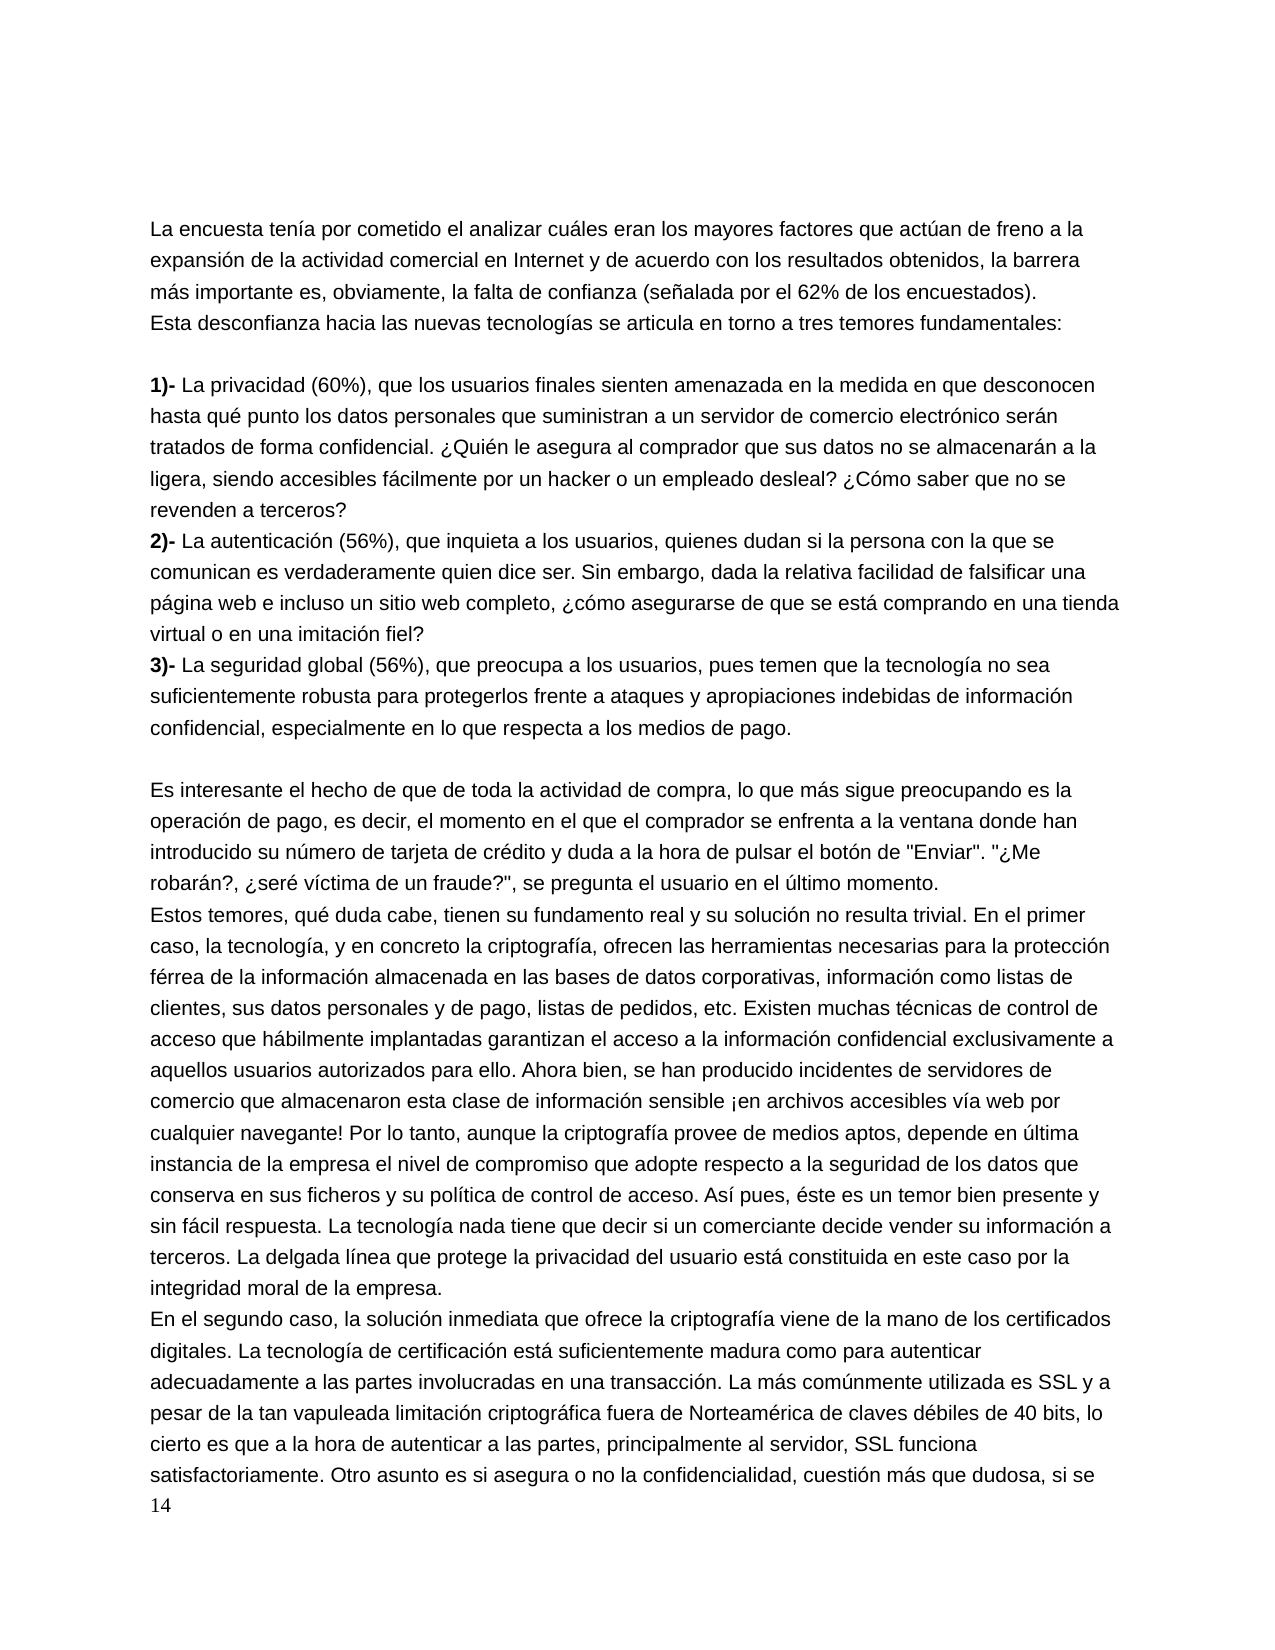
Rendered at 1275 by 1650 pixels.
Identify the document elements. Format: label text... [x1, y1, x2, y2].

text 1)- La privacidad (60%), que los usuarios finales sienten amenazada en la medida en que desconocen hasta qué punto los datos personales que suministran a un servidor de comercio electrónico serán tratados de forma confidencial. ¿Quién le asegura al comprador que sus datos no se almacenarán a la ligera, siendo accesibles fácilmente por un hacker o un empleado desleal? ¿Cómo saber que no se revenden a terceros? [150, 373, 1125, 521]
text Estos temores, qué duda cabe, tienen su fundamento real y su solución no resulta trivial. En el primer caso, la tecnología, y en concreto la criptografía, ofrecen las herramientas necesarias para la protección férrea de la información almacenada en las bases de datos corporativas, información como listas de clientes, sus datos personales y de pago, listas de pedidos, etc. Existen muchas técnicas de control de acceso que hábilmente implantadas garantizan el acceso a la información confidencial exclusivamente a aquellos usuarios autorizados para ello. Ahora bien, se han producido incidentes de servidores de comercio que almacenaron esta clase de información sensible ¡en archivos accesibles vía web por cualquier navegante! Por lo tanto, aunque la criptografía provee de medios aptos, depende en última instancia de la empresa el nivel de compromiso que adopte respecto a la seguridad de los datos que conserva en sus ficheros y su política de control de acceso. Así pues, éste es un temor bien presente y sin fácil respuesta. La tecnología nada tiene que decir si un comerciante decide vender su información a terceros. La delgada línea que protege la privacidad del usuario está constituida en este caso por la integridad moral de la empresa. [150, 902, 1125, 1300]
text 2)- La autenticación (56%), que inquieta a los usuarios, quienes dudan si la persona con la que se comunican es verdaderamente quien dice ser. Sin embargo, dada la relativa facilidad de falsificar una página web e incluso un sitio web completo, ¿cómo asegurarse de que se está comprando en una tienda virtual o en una imitación fiel? [150, 529, 1125, 646]
text La encuesta tenía por cometido el analizar cuáles eran los mayores factores que actúan de freno a la expansión de la actividad comercial en Internet y de acuerdo con los resultados obtenidos, la barrera más importante es, obviamente, la falta de confianza (señalada por el 62% de los encuestados). [150, 217, 1125, 303]
text Es interesante el hecho de que de toda la actividad de compra, lo que más sigue preocupando es la operación de pago, es decir, el momento en el que el comprador se enfrenta a la ventana donde han introducido su número de tarjeta de crédito y duda a la hora de pulsar el botón de "Enviar". "¿Me robarán?, ¿seré víctima de un fraude?", se pregunta el usuario en el último momento. [150, 747, 1125, 895]
text 3)- La seguridad global (56%), que preocupa a los usuarios, pues temen que la tecnología no sea suficientemente robusta para protegerlos frente a ataques y apropiaciones indebidas de información confidencial, especialmente en lo que respecta a los medios de pago. [150, 653, 1125, 739]
text cierto es que a la hora de autenticar a las partes, principalmente al servidor, SSL funciona satisfactoriamente. Otro asunto es si asegura o no la confidencialidad, cuestión más que dudosa, si se [150, 1432, 1125, 1487]
text Esta desconfianza hacia las nuevas tecnologías se articula en torno a tres temores fundamentales: [150, 311, 1125, 366]
text En el segundo caso, la solución inmediata que ofrece la criptografía viene de la mano de los certificados digitales. La tecnología de certificación está suficientemente madura como para autenticar adecuadamente a las partes involucradas en una transacción. La más comúnmente utilizada es SSL y a pesar de la tan vapuleada limitación criptográfica fuera de Norteamérica de claves débiles de 40 bits, lo [150, 1307, 1125, 1425]
